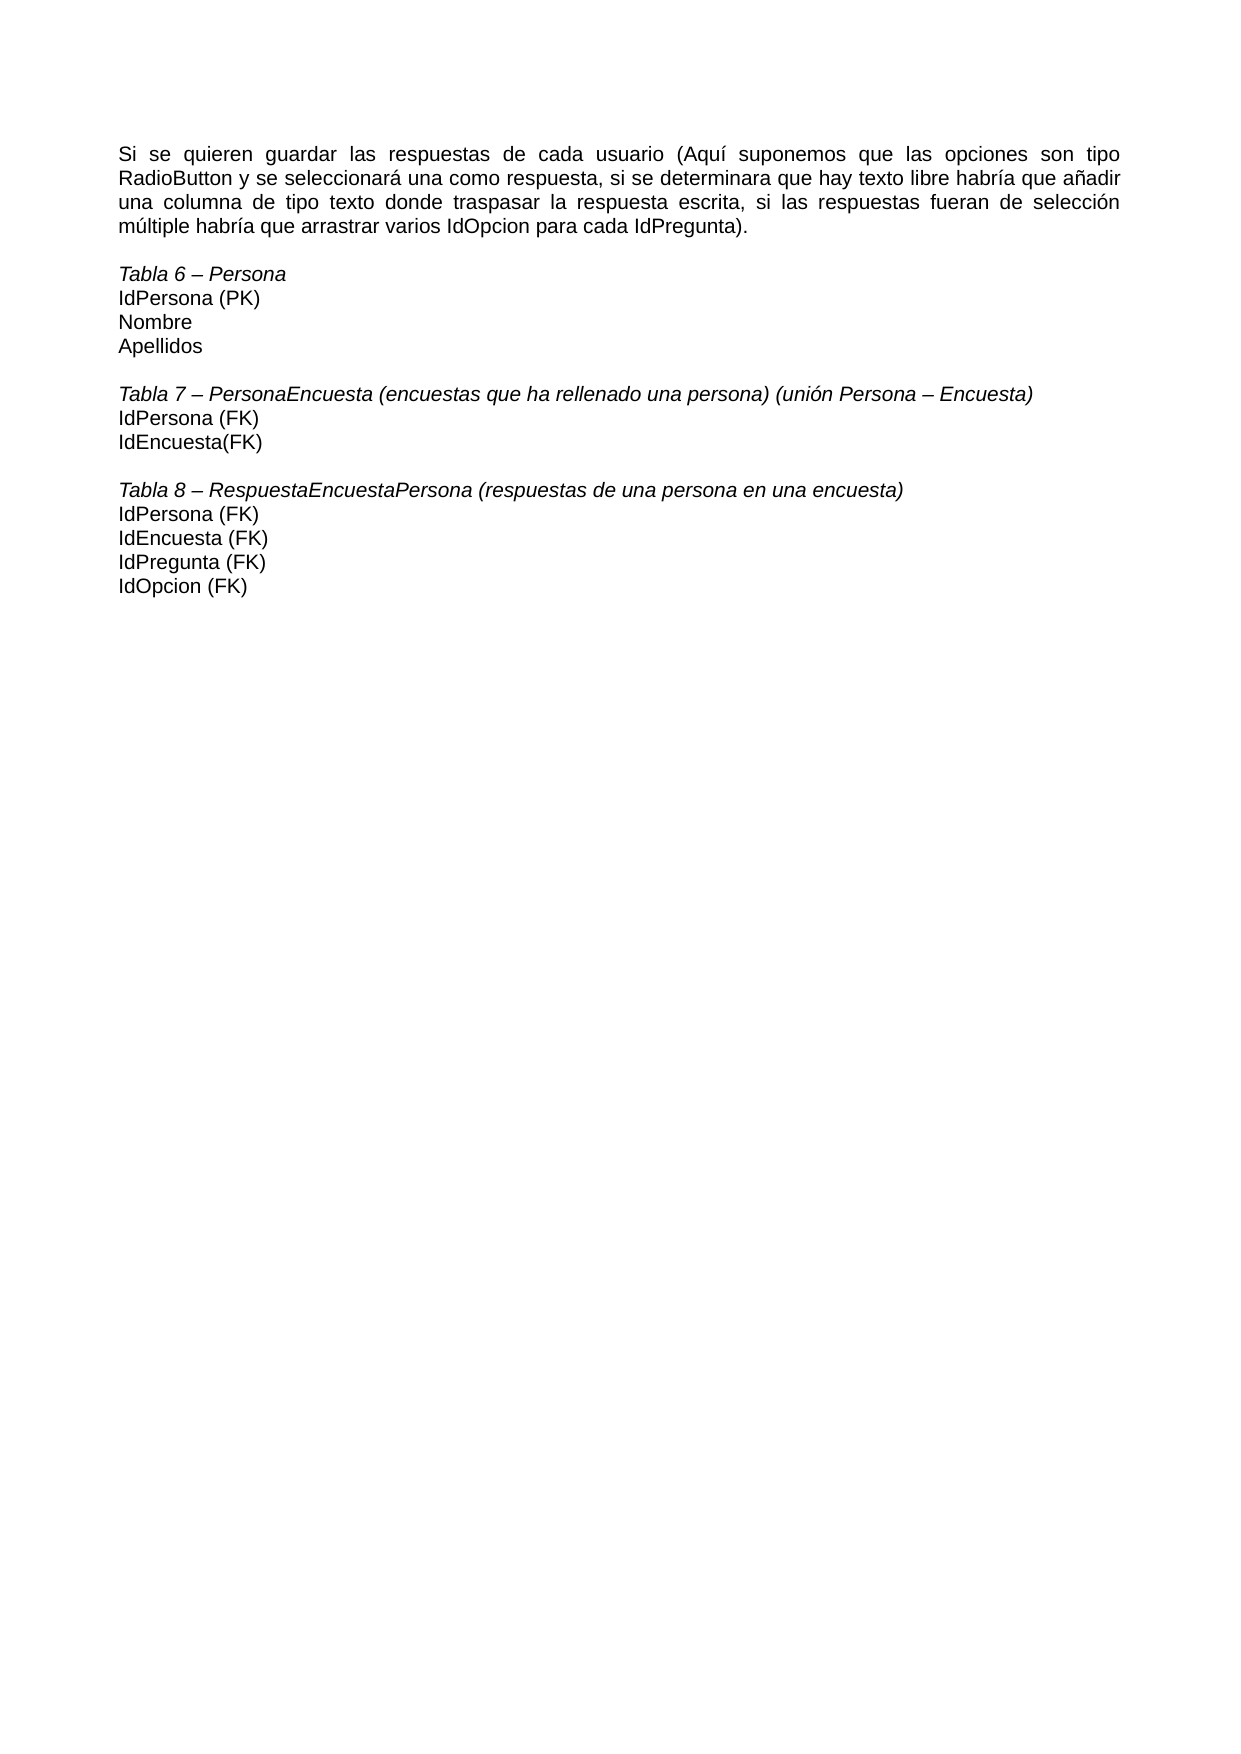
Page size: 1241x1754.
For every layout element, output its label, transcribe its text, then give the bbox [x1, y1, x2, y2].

text IdPersona (PK) [118, 286, 1122, 310]
text Tabla 8 – RespuestaEncuestaPersona (respuestas de una persona en una encuesta) [118, 478, 1122, 502]
text IdEncuesta(FK) [118, 430, 1122, 454]
text IdEncuesta (FK) [118, 526, 1122, 550]
text IdPregunta (FK) [118, 550, 1122, 574]
text Tabla 6 – Persona [118, 262, 1122, 286]
text IdPersona (FK) [118, 502, 1122, 526]
text Apellidos [118, 334, 1122, 358]
text Nombre [118, 310, 1122, 334]
text Si se quieren guardar las respuestas de cada usuario (Aquí suponemos que las opciones son tipo RadioButton y se seleccionará una como respuesta, si se determinara que hay texto libre habría que añadir una columna de tipo texto donde traspasar la respuesta escrita, si las respuestas fueran de selección múltiple habría que arrastrar varios IdOpcion para cada IdPregunta). [118, 142, 1122, 238]
text Tabla 7 – PersonaEncuesta (encuestas que ha rellenado una persona) (unión Persona – Encuesta) [118, 382, 1122, 406]
text IdPersona (FK) [118, 406, 1122, 430]
text IdOpcion (FK) [118, 574, 1122, 598]
